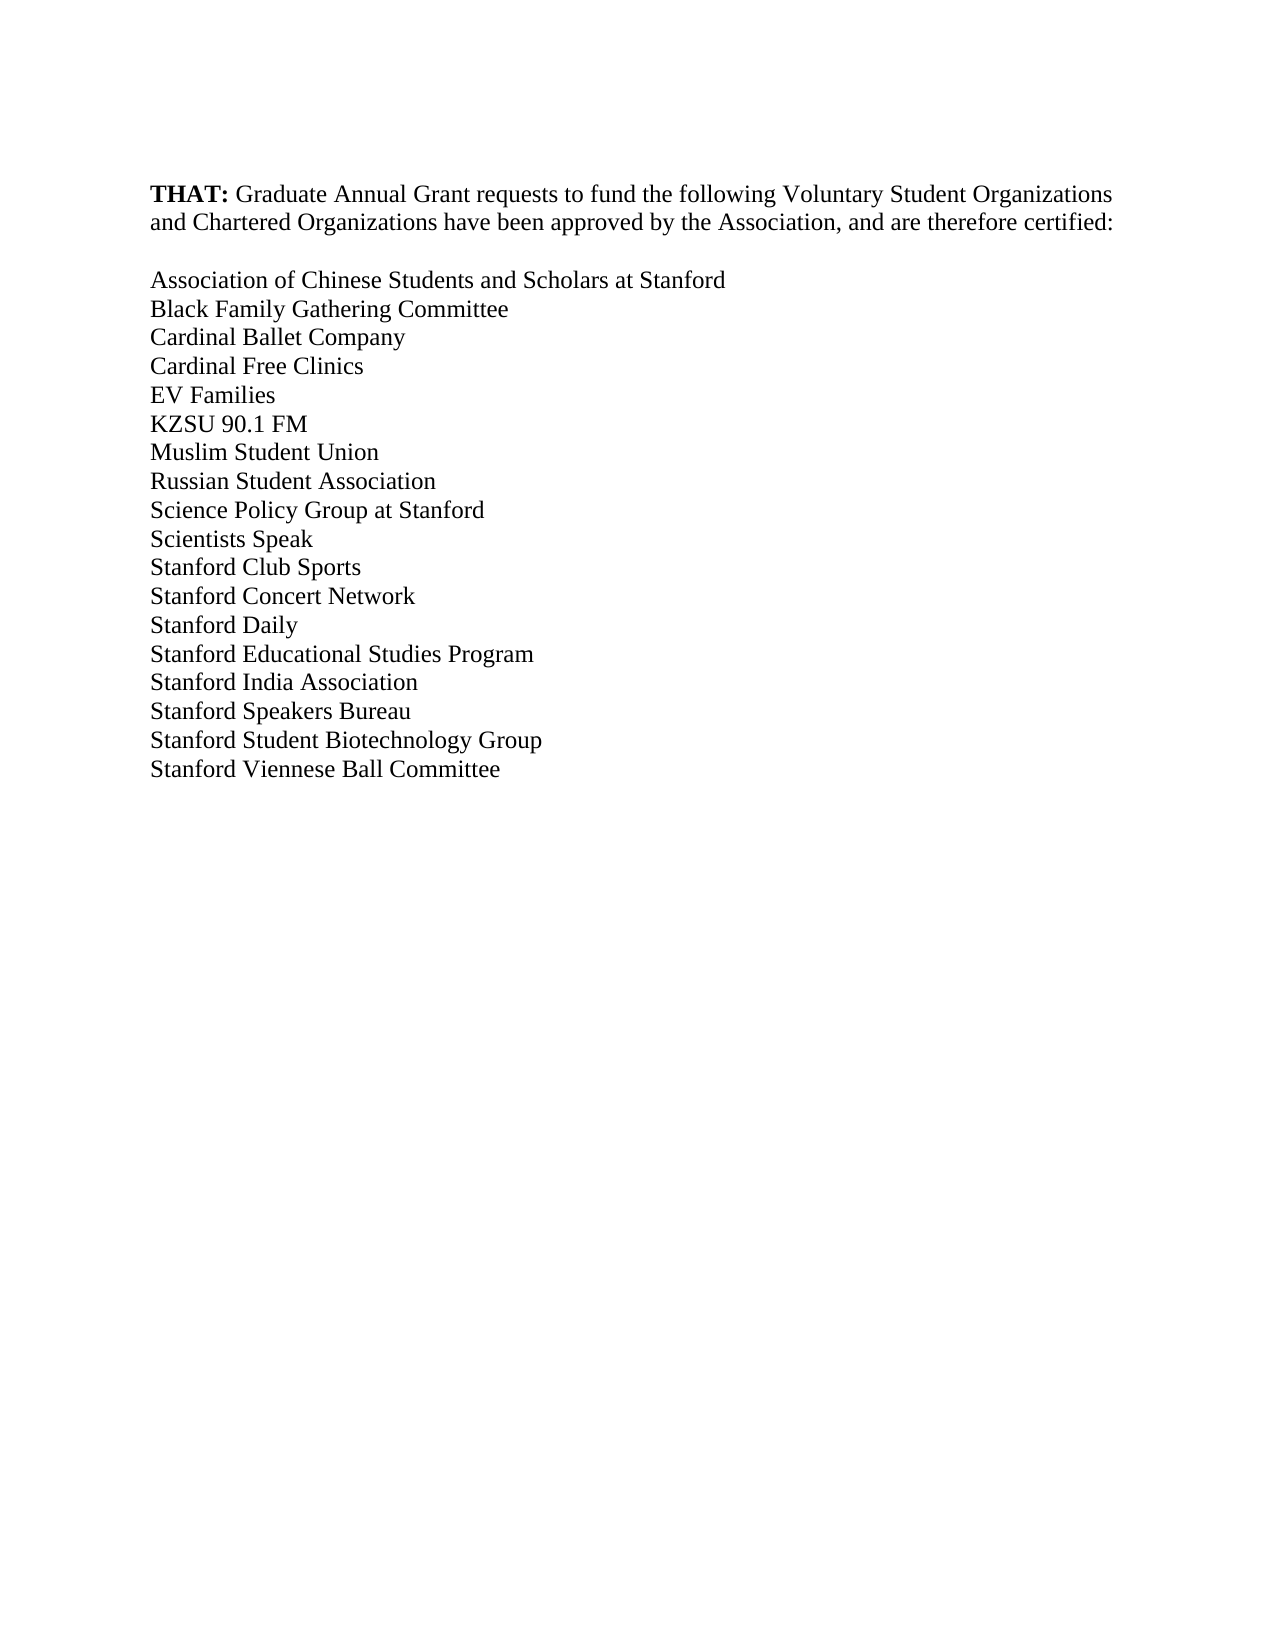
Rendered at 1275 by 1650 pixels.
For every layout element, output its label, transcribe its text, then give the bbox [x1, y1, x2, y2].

text Black Family Gathering Committee [150, 294, 1125, 322]
text Stanford Club Sports [150, 552, 1125, 581]
text Association of Chinese Students and Scholars at Stanford [150, 265, 1125, 294]
text Stanford Student Biotechnology Group [150, 725, 1125, 754]
text Stanford Concert Network [150, 581, 1125, 610]
text Science Policy Group at Stanford [150, 495, 1125, 524]
text Stanford Daily [150, 610, 1125, 639]
text Russian Student Association [150, 466, 1125, 495]
text Stanford Viennese Ball Committee [150, 754, 1125, 782]
text Stanford Speakers Bureau [150, 696, 1125, 725]
text Cardinal Free Clinics [150, 351, 1125, 380]
text Stanford India Association [150, 667, 1125, 696]
text KZSU 90.1 FM [150, 409, 1125, 437]
text Muslim Student Union [150, 437, 1125, 466]
text Stanford Educational Studies Program [150, 639, 1125, 667]
text Scientists Speak [150, 524, 1125, 552]
text EV Families [150, 380, 1125, 409]
text Cardinal Ballet Company [150, 322, 1125, 351]
text THAT: Graduate Annual Grant requests to fund the following Voluntary Student Organizations and Chartered Organizations have been approved by the Association, and are therefore certified: [150, 179, 1125, 236]
